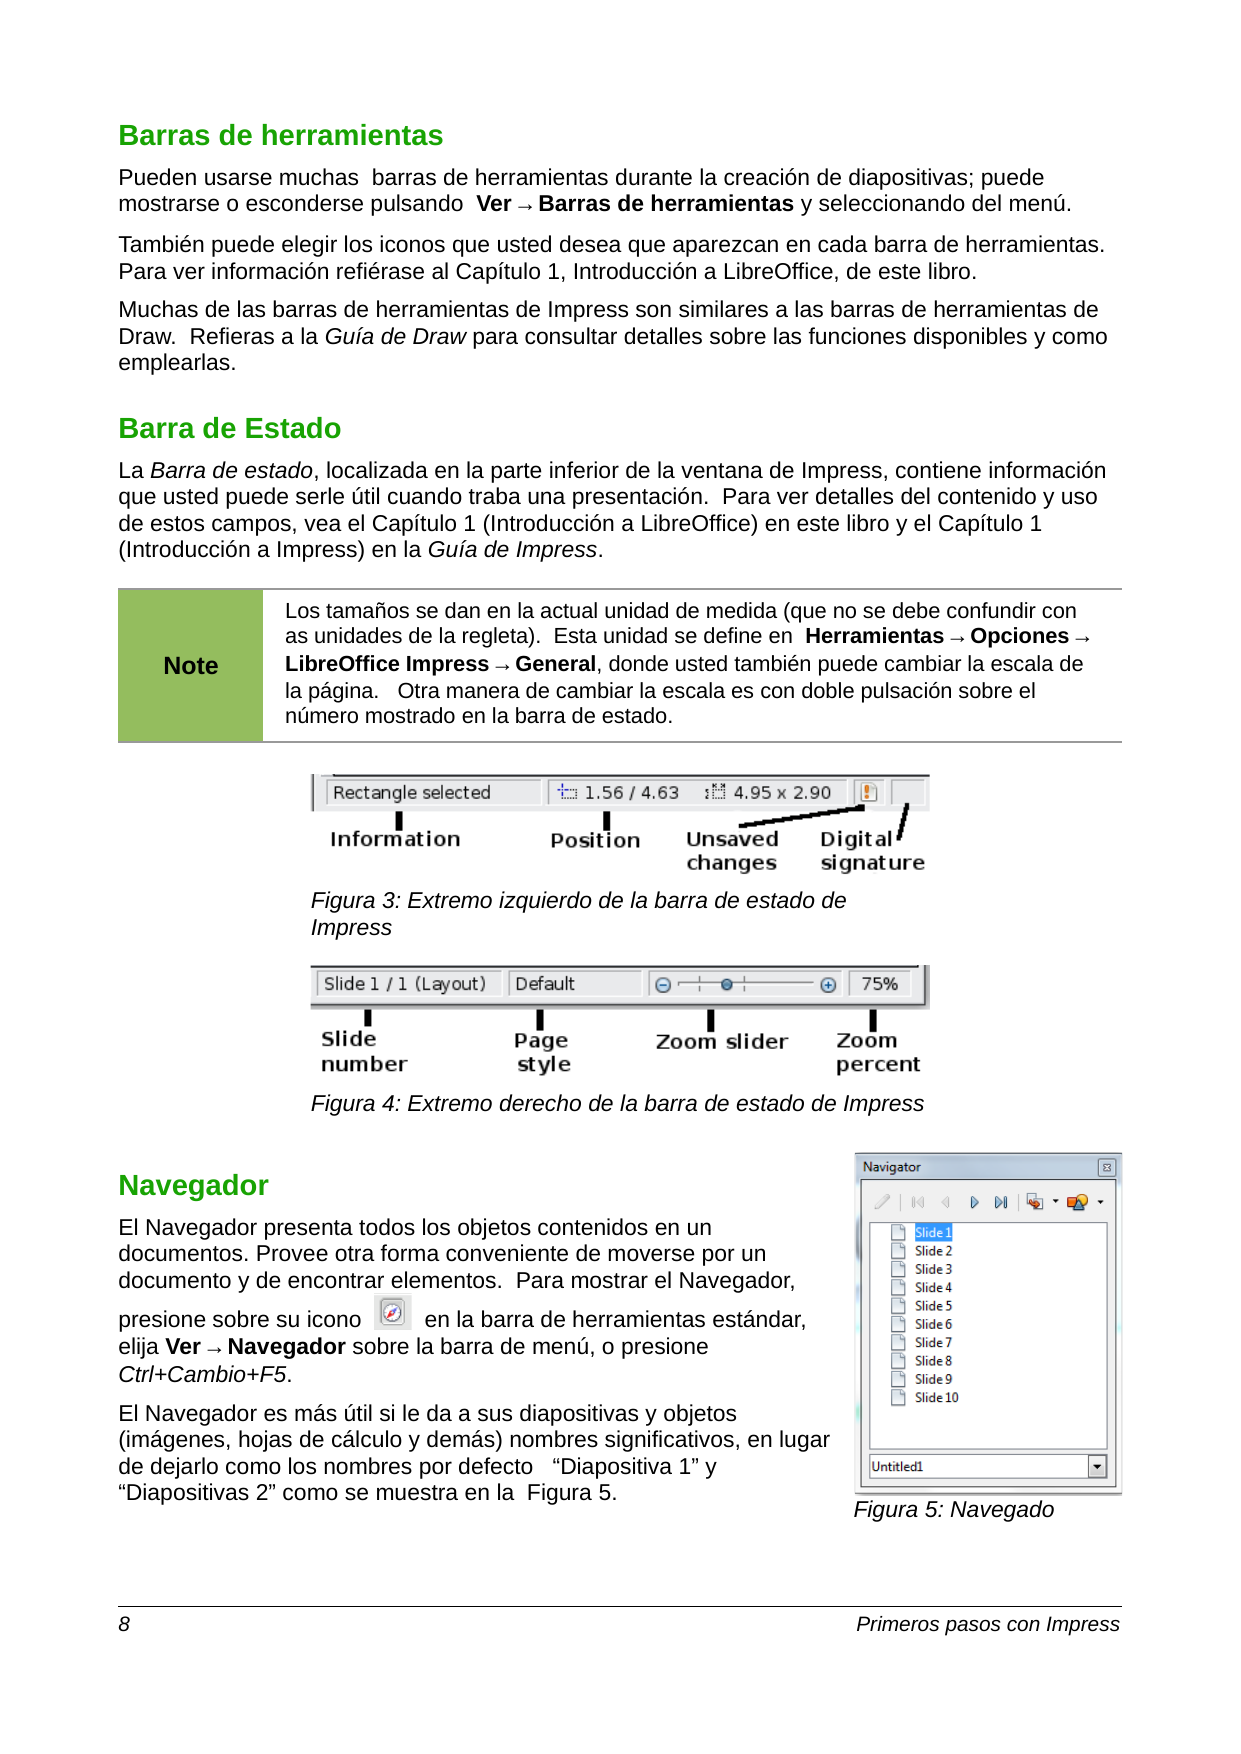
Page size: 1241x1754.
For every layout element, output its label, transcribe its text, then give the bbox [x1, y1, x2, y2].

picture [854, 1152, 1123, 1496]
subtitle Navegador [118, 1168, 853, 1202]
table_header Los tamaños se dan en la actual unidad de medida (que no se debe confundir con as unidades de la regleta). Esta unidad se define en Herramientas → Opciones → LibreOffice Impress → General, donde usted también puede cambiar la escala de la página. Otra manera de cambiar la escala es con doble pulsación sobre el número mostrado en la barra de estado. [264, 590, 1122, 741]
subtitle Barras de herramientas [118, 118, 1122, 152]
picture [310, 965, 930, 1084]
subtitle [853, 1522, 1124, 1529]
text Figura 5: Navegado [853, 1152, 1124, 1522]
picture [310, 774, 930, 881]
text También puede elegir los iconos que usted desea que aparezcan en cada barra de herramientas. Para ver información refiérase al Capítulo 1, Introducción a LibreOffice, de este libro. [118, 231, 1122, 284]
picture [374, 1293, 412, 1330]
text Pueden usarse muchas barras de herramientas durante la creación de diapositivas; puede mostrarse o esconderse pulsando Ver → Barras de herramientas y seleccionando del menú. [118, 164, 1122, 219]
subtitle Barra de Estado [118, 411, 1122, 444]
text Muchas de las barras de herramientas de Impress son similares a las barras de herramientas de Draw. Refieras a la Guía de Draw para consultar detalles sobre las funciones disponibles y como emplearlas. [118, 296, 1122, 376]
text Figura 3: Extremo izquierdo de la barra de estado de Impress [311, 887, 930, 940]
text El Navegador es más útil si le da a sus diapositivas y objetos (imágenes, hojas de cálculo y demás) nombres significativos, en lugar de dejarlo como los nombres por defecto “Diapositiva 1” y “Diapositivas 2” como se muestra en la Figura 5. [118, 1400, 853, 1505]
text La Barra de estado, localizada en la parte inferior de la ventana de Impress, contiene información que usted puede serle útil cuando traba una presentación. Para ver detalles del contenido y uso de estos campos, vea el Capítulo 1 (Introducción a LibreOffice) en este libro y el Capítulo 1 (Introducción a Impress) en la Guía de Impress. [118, 457, 1122, 562]
text El Navegador presenta todos los objetos contenidos en un documentos. Provee otra forma conveniente de moverse por un documento y de encontrar elementos. Para mostrar el Navegador, presione sobre su icono en la barra de herramientas estándar, elija Ver → Navegador sobre la barra de menú, o presione Ctrl+Cambio+F5. [118, 1214, 853, 1387]
table_header Note [118, 590, 263, 741]
text Figura 4: Extremo derecho de la barra de estado de Impress [311, 1090, 930, 1117]
